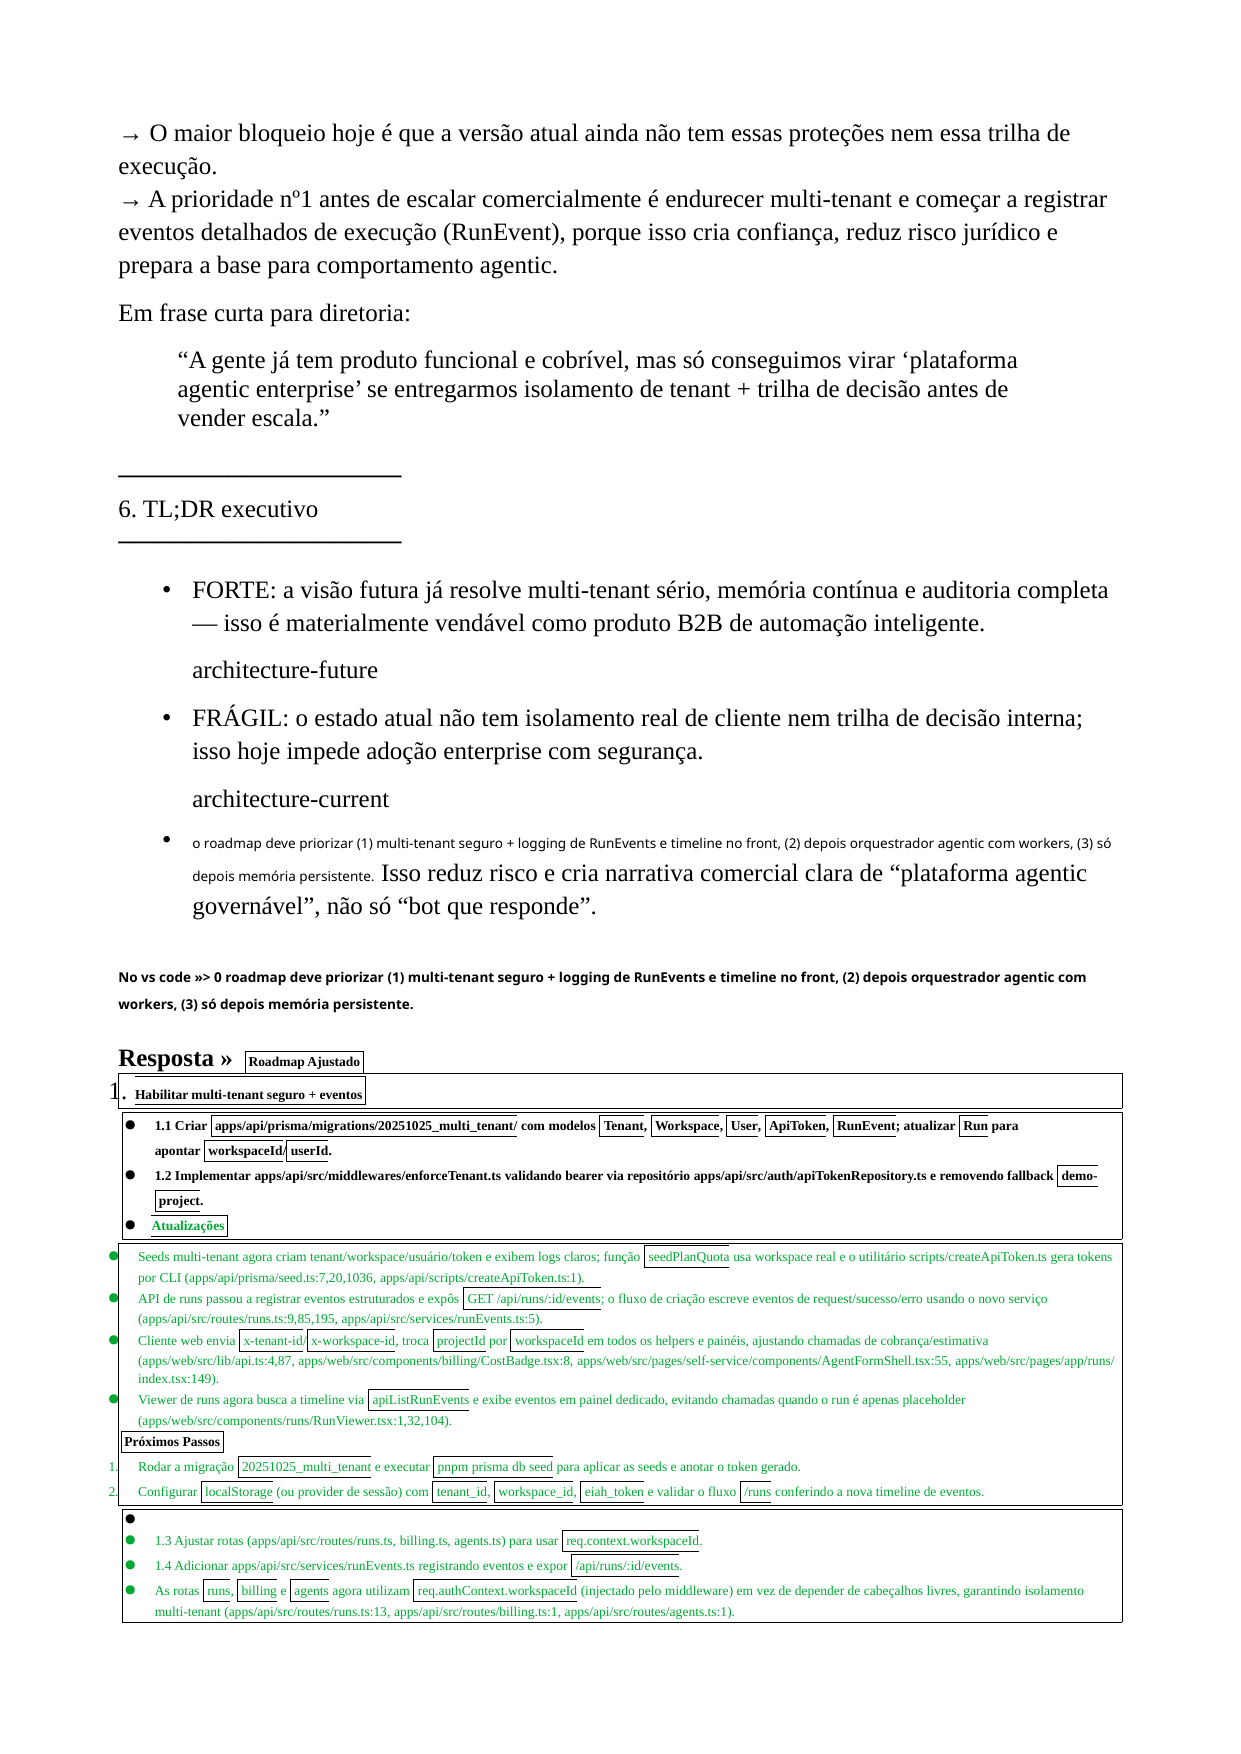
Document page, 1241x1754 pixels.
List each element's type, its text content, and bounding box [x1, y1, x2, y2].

list 1.4 Adicionar apps/api/src/services/runEvents.ts registrando eventos e expor /api/runs/:id/events. [123, 1551, 1122, 1576]
list Viewer de runs agora busca a timeline via apiListRunEvents e exibe eventos em painel dedicado, evitando chamadas quando o run é apenas placeholder (apps/web/src/components/runs/RunViewer.tsx:1,32,104). [119, 1386, 1122, 1428]
list architecture-future [162, 655, 1122, 684]
text No vs code »> 0 roadmap deve priorizar (1) multi-tenant seguro + logging de RunEvents e timeline no front, (2) depois orquestrador agentic com workers, (3) só depois memória persistente. [118, 968, 1122, 1015]
list Habilitar multi-tenant seguro + eventos [119, 1074, 1122, 1108]
list FRÁGIL: o estado atual não tem isolamento real de cliente nem trilha de decisão interna; isso hoje impede adoção enterprise com segurança. [162, 703, 1122, 765]
list Seeds multi-tenant agora criam tenant/workspace/usuário/token e exibem logs claros; função seedPlanQuota usa workspace real e o utilitário scripts/createApiToken.ts gera tokens por CLI (apps/api/prisma/seed.ts:7,20,1036, apps/api/scripts/createApiToken.ts:1). [119, 1244, 1122, 1284]
text Resposta » Roadmap Ajustado [118, 1043, 1122, 1073]
text Em frase curta para diretoria: [118, 298, 1122, 327]
list 1.2 Implementar apps/api/src/middlewares/enforceTenant.ts validando bearer via repositório apps/api/src/auth/apiTokenRepository.ts e removendo fallback demo-project. [123, 1162, 1122, 1211]
list architecture-current [162, 784, 1122, 812]
list Cliente web envia x-tenant-id/x-workspace-id, troca projectId por workspaceId em todos os helpers e painéis, ajustando chamadas de cobrança/estimativa (apps/web/src/lib/api.ts:4,87, apps/web/src/components/billing/CostBadge.tsx:8, apps/web/src/pages/self-service/components/AgentFormShell.tsx:55, apps/web/src/pages/app/runs/index.tsx:149). [119, 1326, 1122, 1386]
text “A gente já tem produto funcional e cobrível, mas só conseguimos virar ‘plataforma agentic enterprise’ se entregarmos isolamento de tenant + trilha de decisão antes de vender escala.” [177, 345, 1063, 432]
list o roadmap deve priorizar (1) multi-tenant seguro + logging de RunEvents e timeline no front, (2) depois orquestrador agentic com workers, (3) só depois memória persistente. Isso reduz risco e cria narrativa comercial clara de “plataforma agentic governável”, não só “bot que responde”. [162, 831, 1122, 920]
text ──────────────── 6. TL;DR executivo ──────────────── [118, 461, 1122, 556]
list FORTE: a visão futura já resolve multi-tenant sério, memória contínua e auditoria completa — isso é materialmente vendável como produto B2B de automação inteligente. [162, 575, 1122, 637]
list Configurar localStorage (ou provider de sessão) com tenant_id, workspace_id, eiah_token e validar o fluxo /runs conferindo a nova timeline de eventos. [119, 1478, 1122, 1505]
list Rodar a migração 20251025_multi_tenant e executar pnpm prisma db seed para aplicar as seeds e anotar o token gerado. [119, 1453, 1122, 1477]
text Próximos Passos [119, 1428, 1122, 1452]
list API de runs passou a registrar eventos estruturados e expôs GET /api/runs/:id/events; o fluxo de criação escreve eventos de request/sucesso/erro usando o novo serviço (apps/api/src/routes/runs.ts:9,85,195, apps/api/src/services/runEvents.ts:5). [119, 1284, 1122, 1326]
list Atualizações [123, 1211, 1122, 1239]
text → O maior bloqueio hoje é que a versão atual ainda não tem essas proteções nem essa trilha de execução. → A prioridade nº1 antes de escalar comercialmente é endurecer multi-tenant e começar a registrar eventos detalhados de execução (RunEvent), porque isso cria confiança, reduz risco jurídico e prepara a base para comportamento agentic. [118, 118, 1122, 279]
list 1.3 Ajustar rotas (apps/api/src/routes/runs.ts, billing.ts, agents.ts) para usar req.context.workspaceId. [123, 1526, 1122, 1551]
list 1.1 Criar apps/api/prisma/migrations/20251025_multi_tenant/ com modelos Tenant, Workspace, User, ApiToken, RunEvent; atualizar Run para apontar workspaceId/userId. [123, 1113, 1122, 1161]
list As rotas runs, billing e agents agora utilizam req.authContext.workspaceId (injectado pelo middleware) em vez de depender de cabeçalhos livres, garantindo isolamento multi-tenant (apps/api/src/routes/runs.ts:13, apps/api/src/routes/billing.ts:1, apps/api/src/routes/agents.ts:1). [123, 1576, 1122, 1622]
